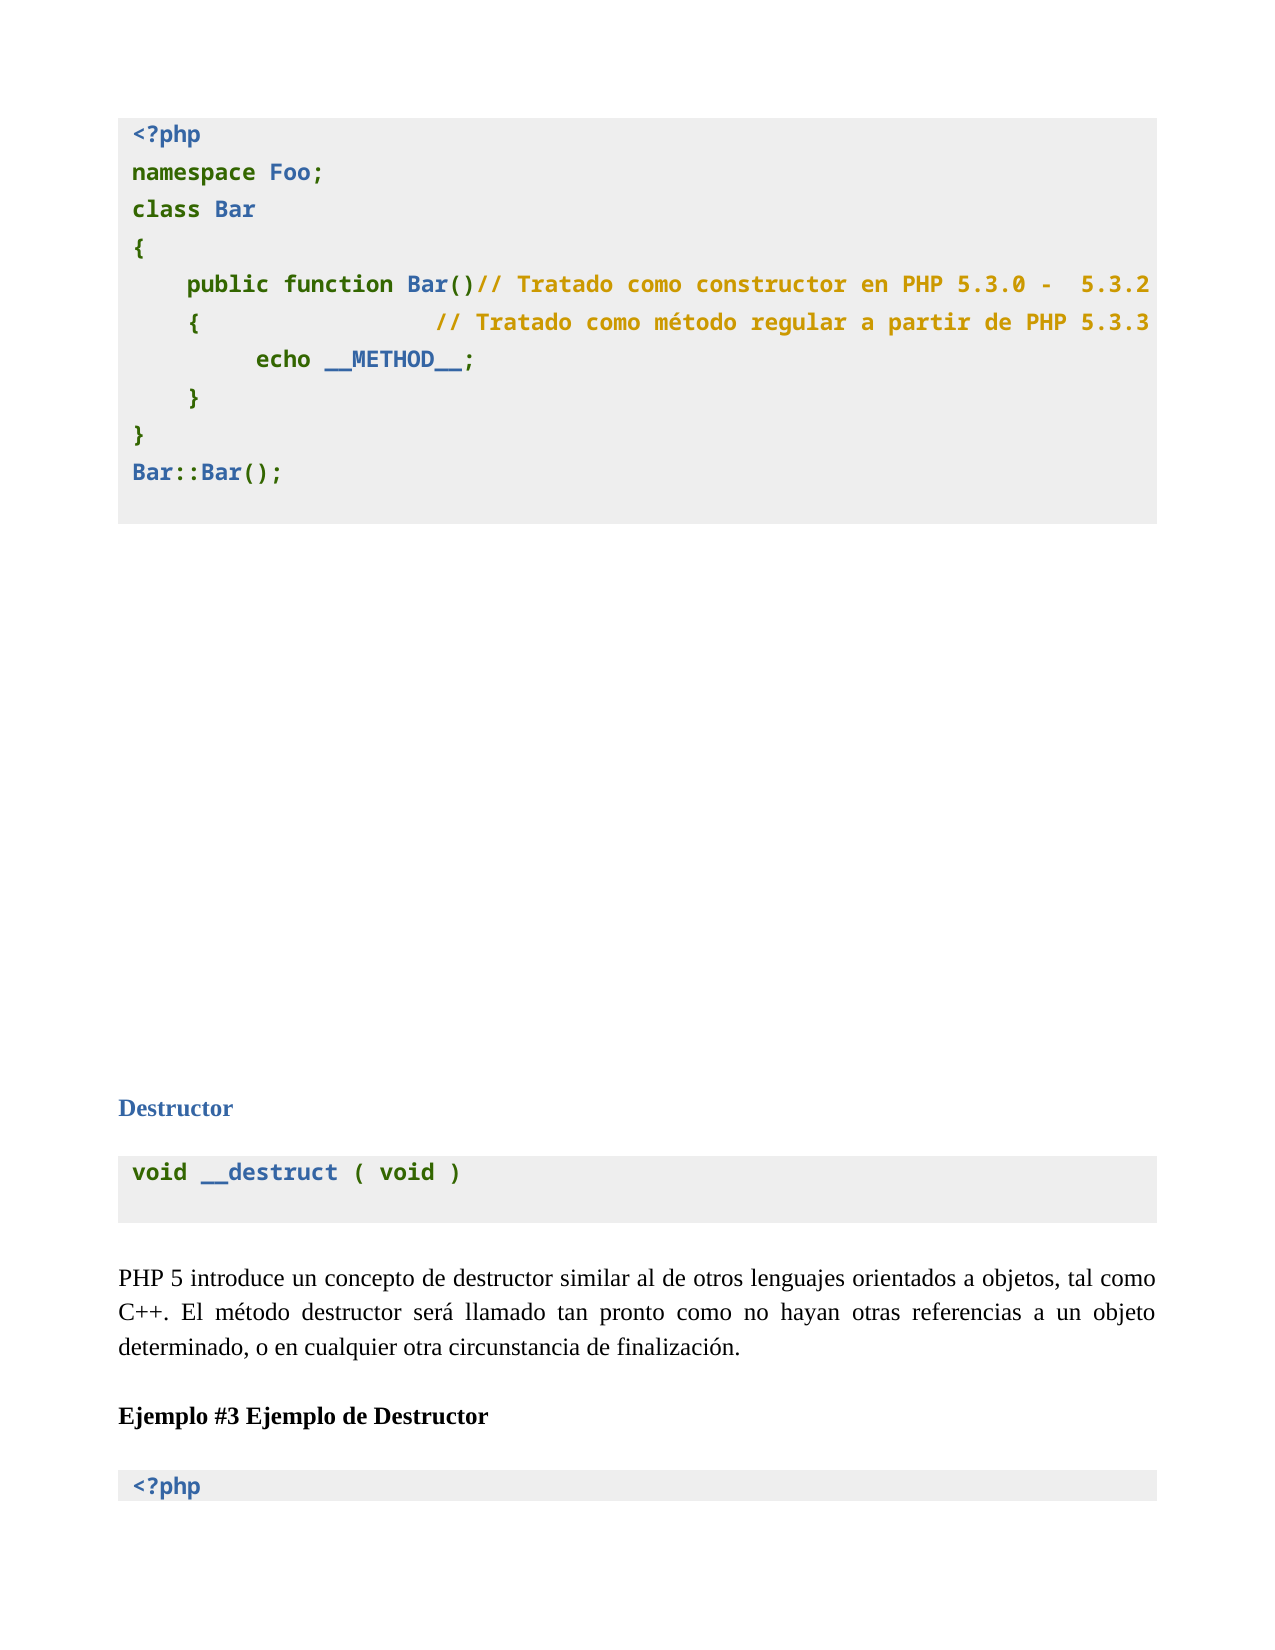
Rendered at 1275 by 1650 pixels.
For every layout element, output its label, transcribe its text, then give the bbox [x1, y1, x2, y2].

text void __destruct ( void ) [118, 1156, 1157, 1188]
text } [118, 381, 1157, 412]
subtitle Destructor [118, 1093, 1157, 1122]
text Bar::Bar(); [118, 456, 1157, 487]
text namespace Foo; [118, 156, 1157, 187]
text } [118, 418, 1157, 449]
text { [118, 231, 1157, 262]
text Ejemplo #3 Ejemplo de Destructor [118, 1401, 1157, 1429]
text echo __METHOD__; [118, 343, 1157, 374]
text public function Bar()// Tratado como constructor en PHP 5.3.0 - 5.3.2 [118, 268, 1157, 299]
text class Bar [118, 193, 1157, 224]
text PHP 5 introduce un concepto de destructor similar al de otros lenguajes orientados a objetos, tal como C++. El método destructor será llamado tan pronto como no hayan otras referencias a un objeto determinado, o en cualquier otra circunstancia de finalización. [118, 1263, 1157, 1361]
text <?php [118, 1470, 1157, 1501]
text <?php [118, 118, 1157, 149]
text { // Tratado como método regular a partir de PHP 5.3.3 [118, 306, 1157, 337]
